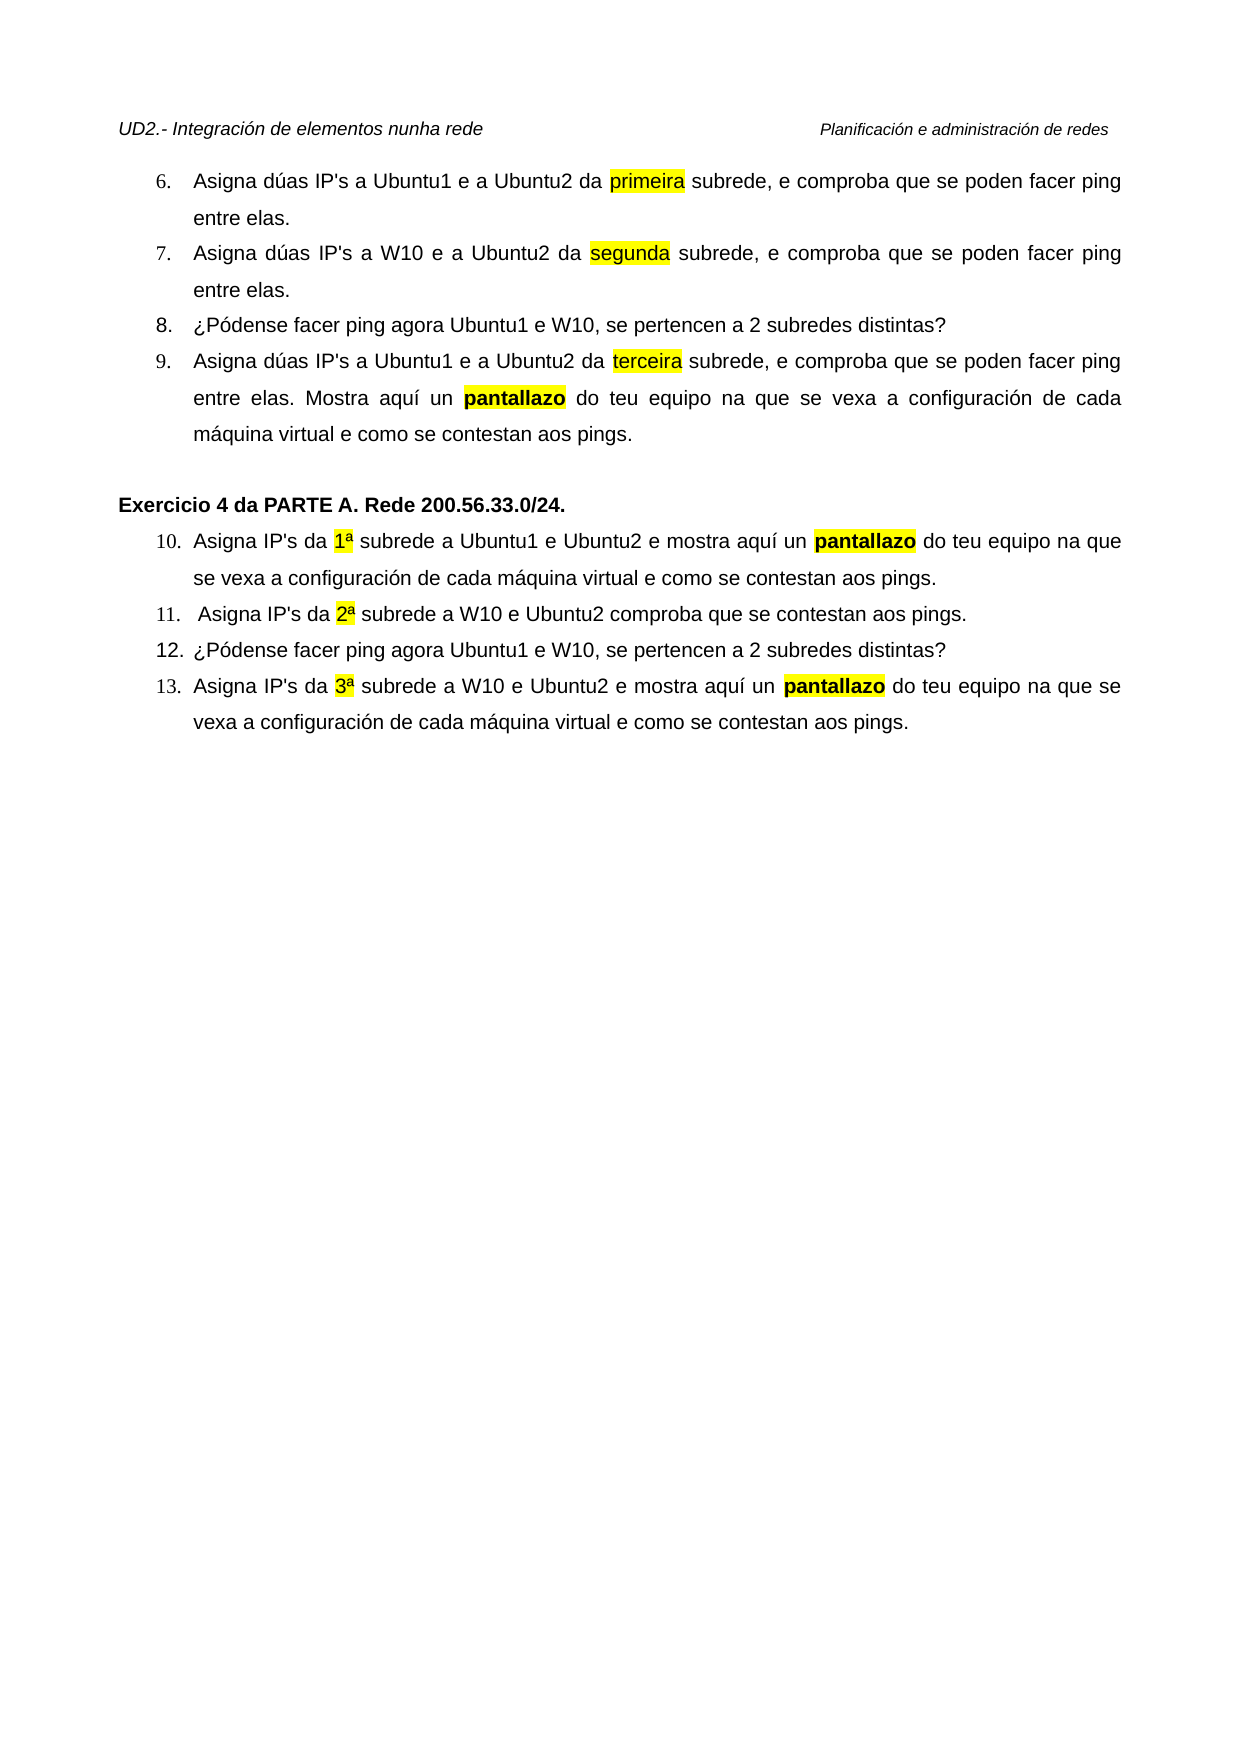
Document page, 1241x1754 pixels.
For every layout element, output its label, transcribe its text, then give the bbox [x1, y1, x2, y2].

text Exercicio 4 da PARTE A. Rede 200.56.33.0/24. [118, 493, 1122, 517]
list Asigna dúas IP's a Ubuntu1 e a Ubuntu2 da primeira subrede, e comproba que se poden facer ping entre elas. [156, 169, 1122, 229]
list Asigna IP's da 1ª subrede a Ubuntu1 e Ubuntu2 e mostra aquí un pantallazo do teu equipo na que se vexa a configuración de cada máquina virtual e como se contestan aos pings. [156, 529, 1122, 589]
list Asigna IP's da 2ª subrede a W10 e Ubuntu2 comproba que se contestan aos pings. [156, 601, 1122, 626]
list ¿Pódense facer ping agora Ubuntu1 e W10, se pertencen a 2 subredes distintas? [156, 313, 1122, 337]
list Asigna dúas IP's a Ubuntu1 e a Ubuntu2 da terceira subrede, e comproba que se poden facer ping entre elas. Mostra aquí un pantallazo do teu equipo na que se vexa a configuración de cada máquina virtual e como se contestan aos pings. [156, 349, 1122, 445]
list Asigna IP's da 3ª subrede a W10 e Ubuntu2 e mostra aquí un pantallazo do teu equipo na que se vexa a configuración de cada máquina virtual e como se contestan aos pings. [156, 673, 1122, 734]
list ¿Pódense facer ping agora Ubuntu1 e W10, se pertencen a 2 subredes distintas? [156, 638, 1122, 662]
list Asigna dúas IP's a W10 e a Ubuntu2 da segunda subrede, e comproba que se poden facer ping entre elas. [156, 241, 1122, 301]
